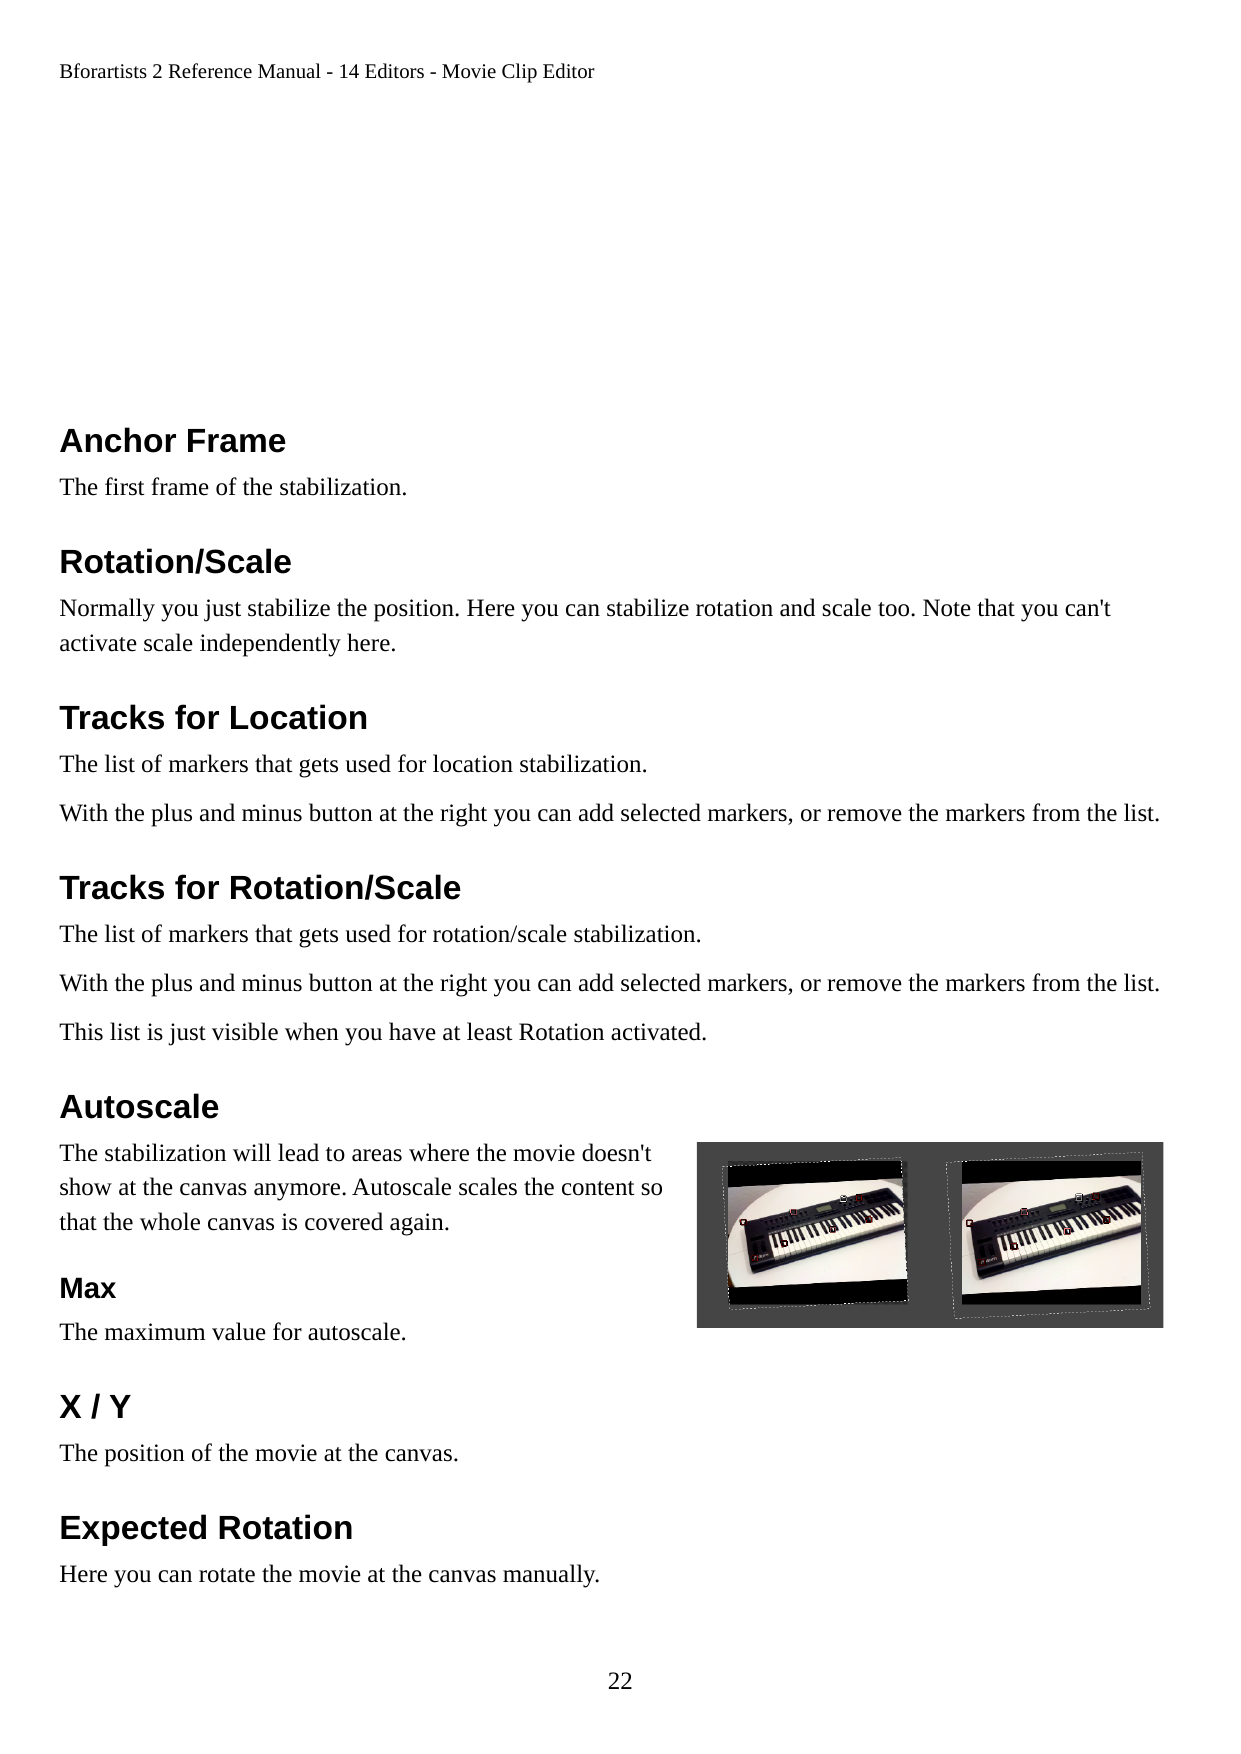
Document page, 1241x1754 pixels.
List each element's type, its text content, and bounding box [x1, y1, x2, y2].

subtitle Rotation/Scale [59, 542, 1181, 581]
text The list of markers that gets used for location stabilization. [59, 749, 1181, 777]
subtitle X / Y [59, 1387, 1181, 1425]
subtitle [1164, 1271, 1181, 1304]
text With the plus and minus button at the right you can add selected markers, or remove the markers from the list. [59, 968, 1181, 997]
subtitle Anchor Frame [59, 421, 1181, 459]
subtitle Max [59, 1271, 696, 1304]
text The first frame of the stabilization. [59, 472, 1181, 501]
subtitle Expected Rotation [59, 1508, 1181, 1546]
subtitle Tracks for Rotation/Scale [59, 868, 1181, 906]
text The stabilization will lead to areas where the movie doesn't show at the canvas anymore. Autoscale scales the content so that the whole canvas is covered again. [59, 1138, 1181, 1236]
text Normally you just stabilize the position. Here you can stabilize rotation and scale too. Note that you can't activate scale independently here. [59, 593, 1181, 656]
text The position of the movie at the canvas. [59, 1438, 1181, 1467]
text Here you can rotate the movie at the canvas manually. [59, 1559, 1181, 1588]
text The maximum value for autoscale. [59, 1317, 1181, 1346]
text With the plus and minus button at the right you can add selected markers, or remove the markers from the list. [59, 798, 1181, 826]
subtitle Autoscale [59, 1087, 1181, 1125]
subtitle Tracks for Location [59, 697, 1181, 736]
text This list is just visible when you have at least Rotation activated. [59, 1017, 1181, 1046]
picture [696, 1142, 1164, 1328]
text The list of markers that gets used for rotation/scale stabilization. [59, 919, 1181, 947]
